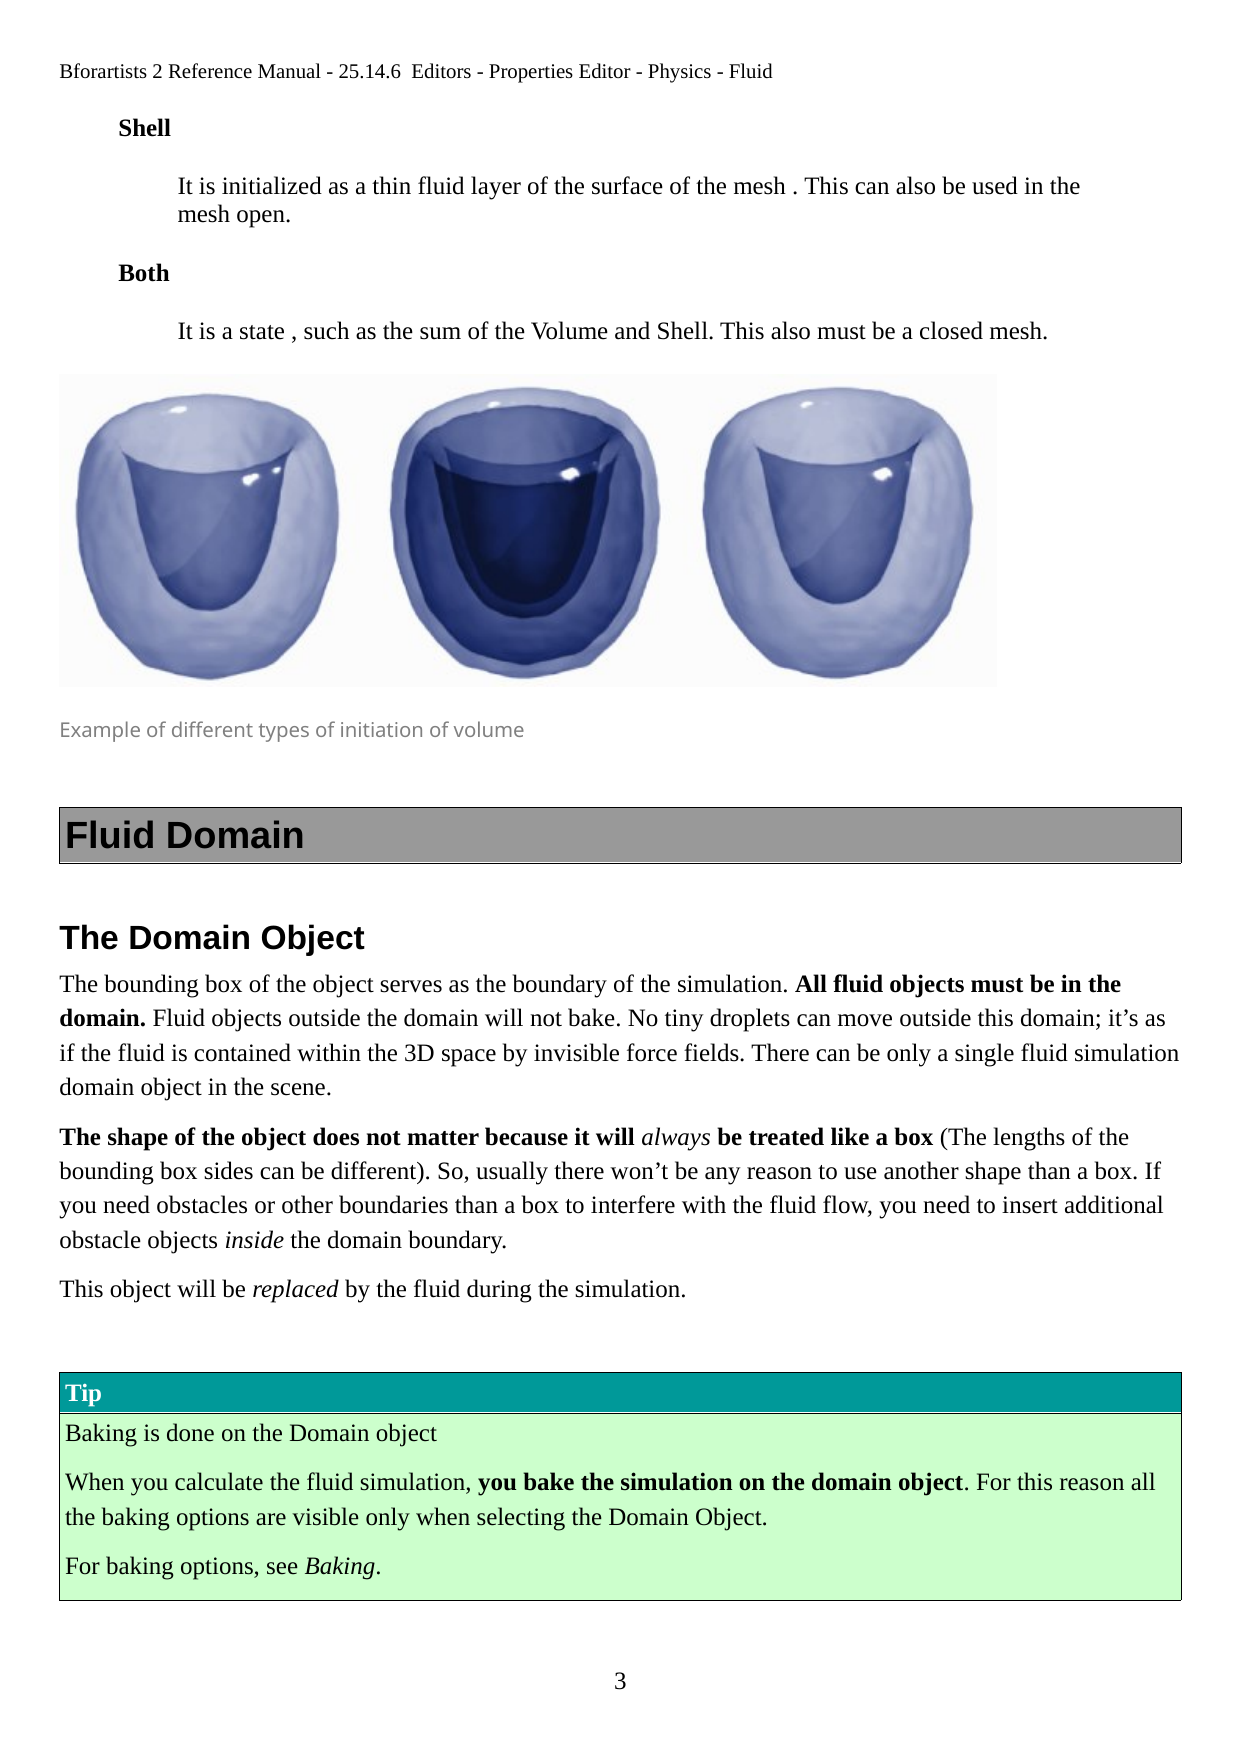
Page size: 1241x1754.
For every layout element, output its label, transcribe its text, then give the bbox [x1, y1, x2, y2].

table_header Tip [60, 1373, 1181, 1412]
list It is initialized as a thin fluid layer of the surface of the mesh . This can also be used in the mesh open. [177, 171, 1122, 228]
text The shape of the object does not matter because it will always be treated like a box (The lengths of the bounding box sides can be different). So, usually there won’t be any reason to use another shape than a box. If you need obstacles or other boundaries than a box to interfere with the fluid flow, you need to insert additional obstacle objects inside the domain boundary. [59, 1122, 1181, 1254]
text This object will be replaced by the fluid during the simulation. [59, 1274, 1181, 1303]
subtitle Shell [118, 113, 1122, 141]
list It is a state , such as the sum of the Volume and Shell. This also must be a closed mesh. [177, 316, 1122, 345]
subtitle The Domain Object [59, 918, 1181, 957]
text The bounding box of the object serves as the boundary of the simulation. All fluid objects must be in the domain. Fluid objects outside the domain will not bake. No tiny droplets can move outside this domain; it’s as if the fluid is contained within the 3D space by invisible force fields. There can be only a single fluid simulation domain object in the scene. [59, 969, 1181, 1101]
subtitle Both [118, 258, 1122, 287]
table_cell Baking is done on the Domain object When you calculate the fluid simulation, you bake the simulation on the domain object. For this reason all the baking options are visible only when selecting the Domain Object. For baking options, see Baking. [60, 1414, 1181, 1600]
picture [59, 374, 997, 687]
table_header Fluid Domain [60, 808, 1181, 862]
text Example of different types of initiation of volume [59, 712, 1181, 744]
